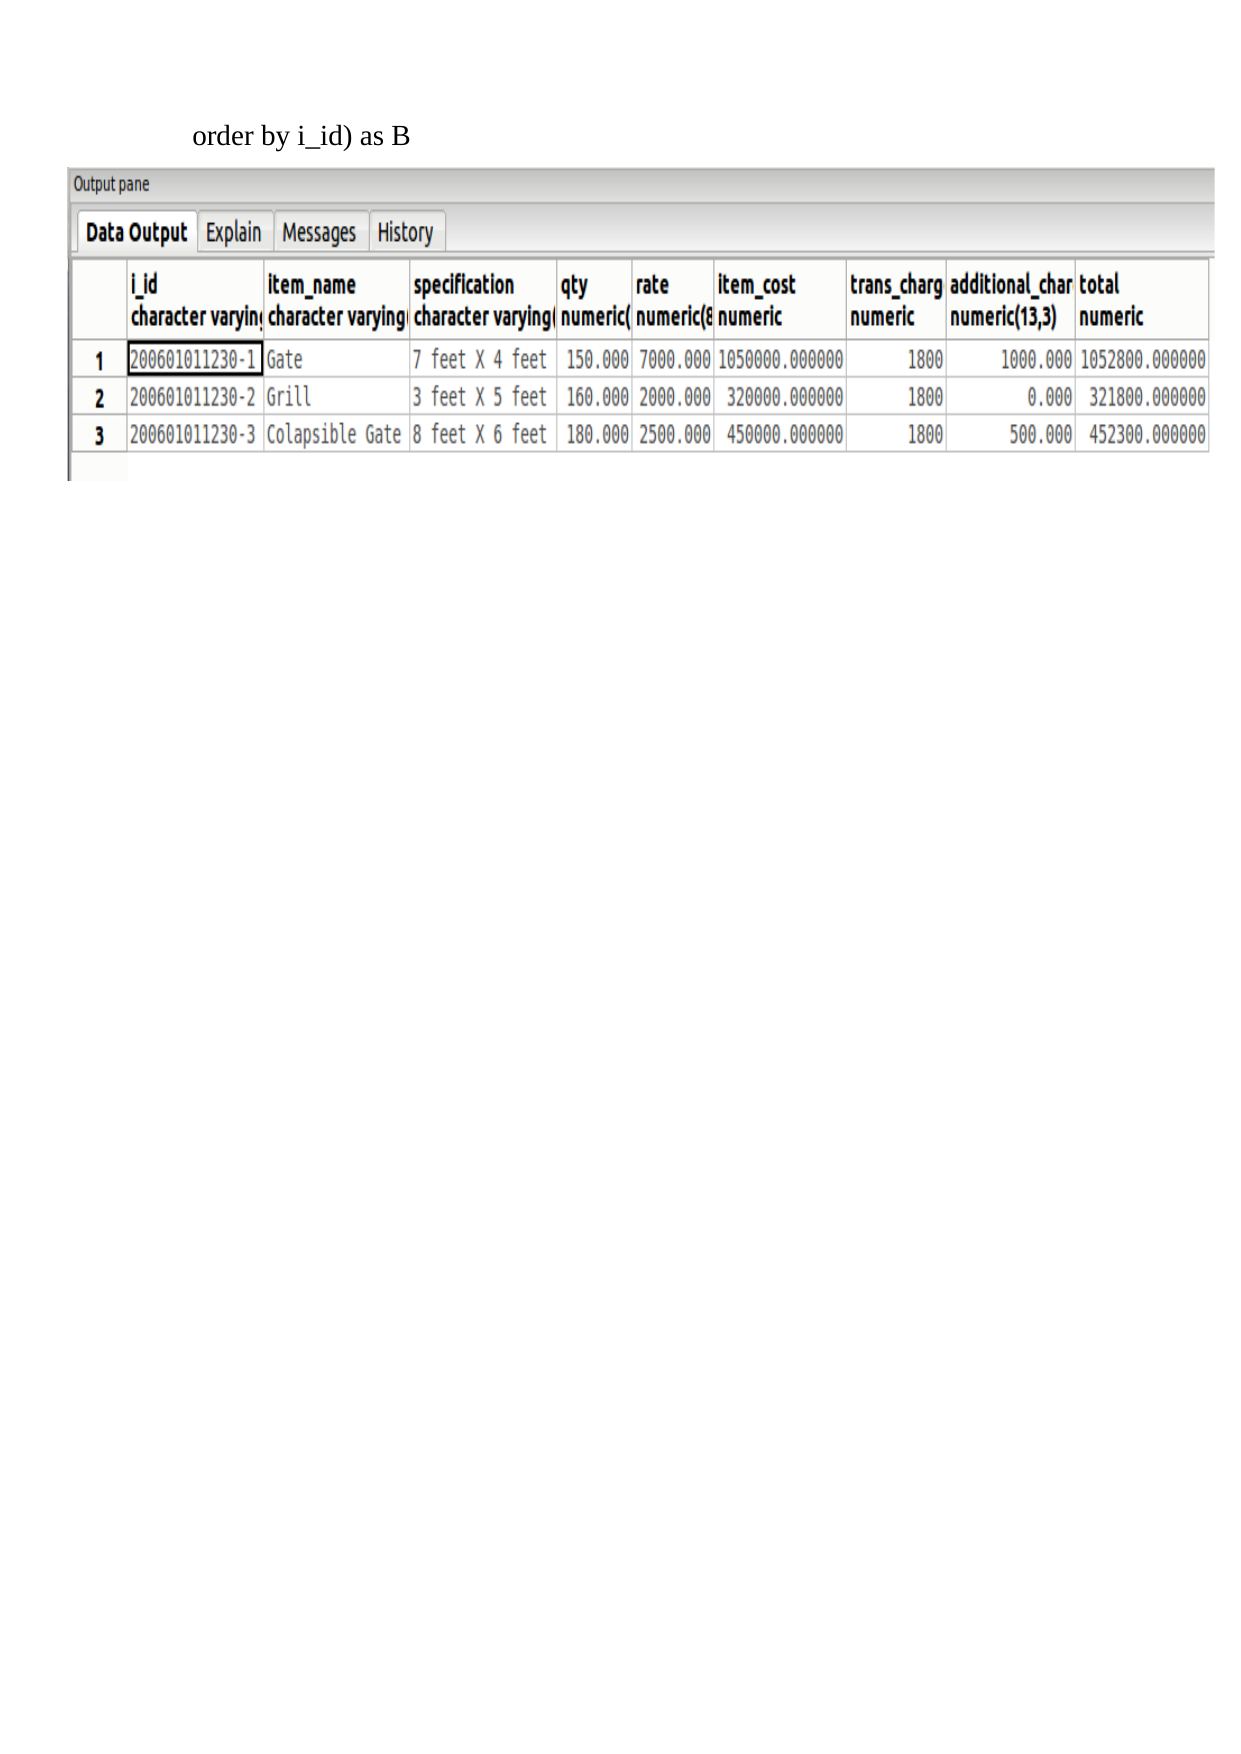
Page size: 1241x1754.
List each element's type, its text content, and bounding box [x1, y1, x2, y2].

picture [67, 167, 1215, 481]
text order by i_id) as B [118, 118, 1122, 152]
